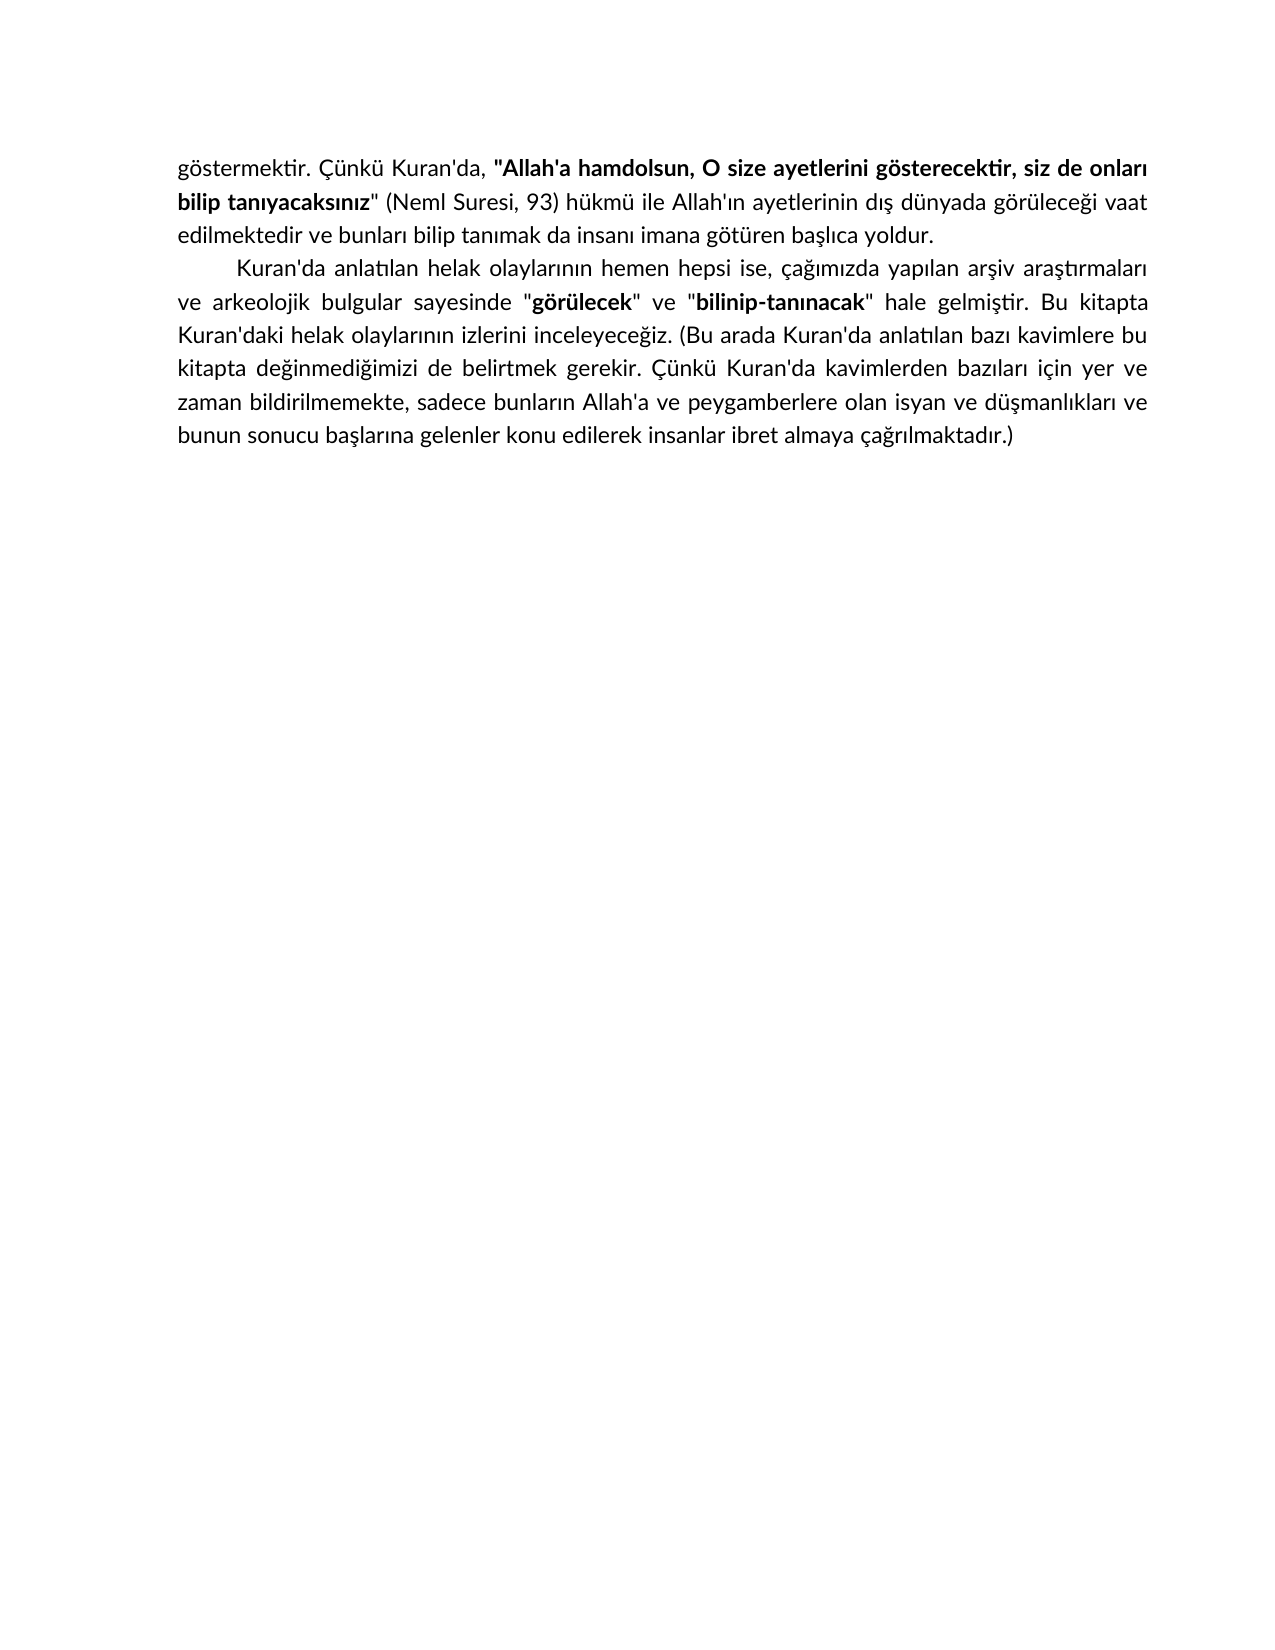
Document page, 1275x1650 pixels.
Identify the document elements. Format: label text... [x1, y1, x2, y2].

text Kuran'da anlatılan helak olaylarının hemen hepsi ise, çağımızda yapılan arşiv araştırmaları ve arkeolojik bulgular sayesinde "görülecek" ve "bilinip-tanınacak" hale gelmiştir. Bu kitapta Kuran'daki helak olaylarının izlerini inceleyeceğiz. (Bu arada Kuran'da anlatılan bazı kavimlere bu kitapta değinmediğimizi de belirtmek gerekir. Çünkü Kuran'da kavimlerden bazıları için yer ve zaman bildirilmemekte, sadece bunların Allah'a ve peygamberlere olan isyan ve düşmanlıkları ve bunun sonucu başlarına gelenler konu edilerek insanlar ibret almaya çağrılmaktadır.) [177, 250, 1149, 450]
text göstermektir. Çünkü Kuran'da, "Allah'a hamdolsun, O size ayetlerini gösterecektir, siz de onları bilip tanıyacaksınız" (Neml Suresi, 93) hükmü ile Allah'ın ayetlerinin dış dünyada görüleceği vaat edilmektedir ve bunları bilip tanımak da insanı imana götüren başlıca yoldur. [177, 150, 1149, 250]
